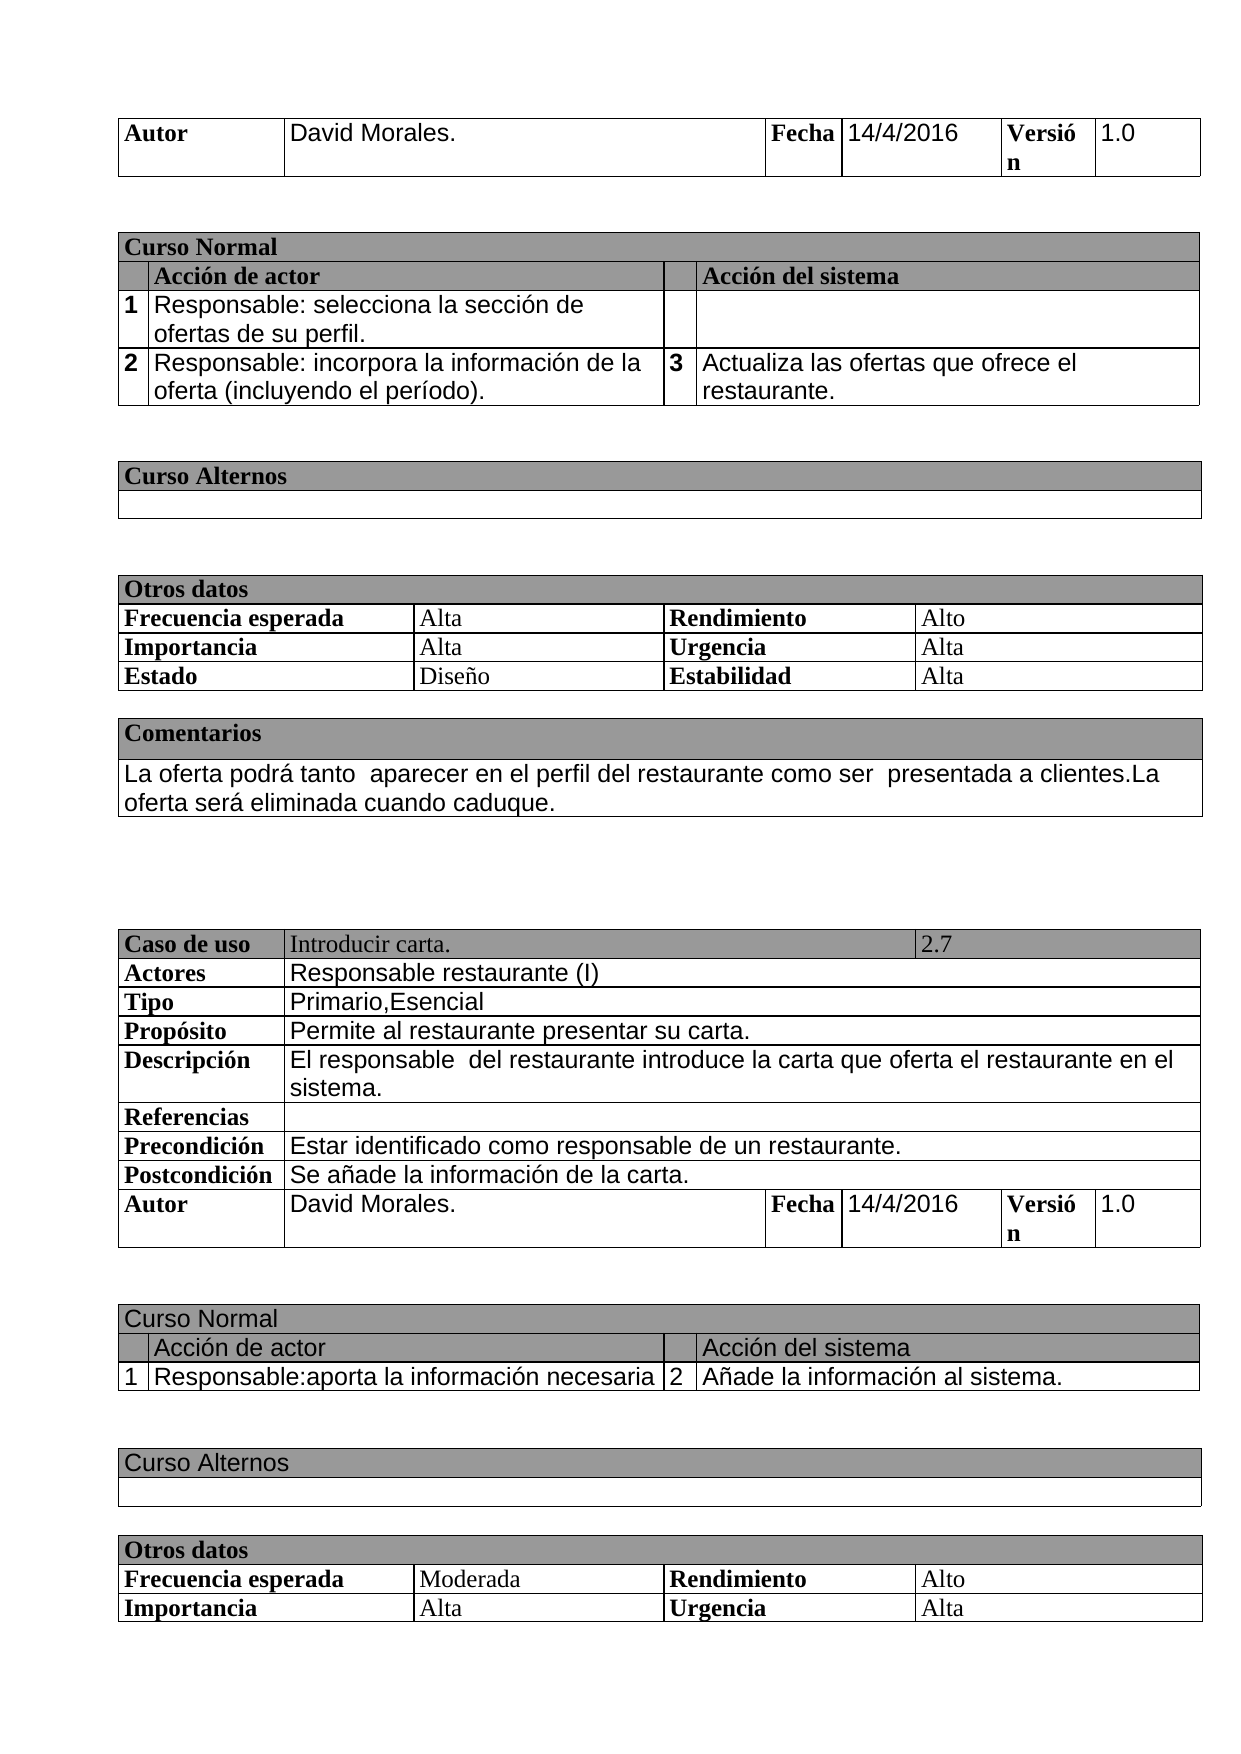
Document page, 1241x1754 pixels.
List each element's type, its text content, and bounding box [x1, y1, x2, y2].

table_cell 14/4/2016 [843, 1190, 1001, 1247]
table_cell 1.0 [1096, 119, 1200, 176]
table_cell Autor [119, 119, 284, 176]
table_cell Añade la información al sistema. [697, 1363, 1199, 1390]
table_cell [119, 1478, 1201, 1506]
table_cell Acción del sistema [697, 262, 1199, 290]
table_cell Alto [916, 605, 1202, 632]
table_cell Descripción [119, 1046, 284, 1102]
table_cell Propósito [119, 1017, 284, 1044]
table_cell Referencias [119, 1103, 284, 1131]
table_cell Alta [415, 1594, 663, 1621]
table_cell La oferta podrá tanto aparecer en el perfil del restaurante como ser presentada a clientes.La oferta será eliminada cuando caduque. [119, 760, 1202, 816]
table_header Curso Normal [119, 233, 1199, 261]
table_cell 3 [665, 349, 696, 405]
table_cell Responsable: incorpora la información de la oferta (incluyendo el período). [149, 349, 663, 405]
table_cell Permite al restaurante presentar su carta. [285, 1017, 1200, 1044]
table_cell Primario,Esencial [285, 988, 1200, 1015]
table_cell El responsable del restaurante introduce la carta que oferta el restaurante en el sistema. [285, 1046, 1200, 1102]
table_cell Autor [119, 1190, 284, 1247]
table_cell Se añade la información de la carta. [285, 1161, 1200, 1189]
table_cell Fecha [766, 119, 841, 176]
table_cell Diseño [415, 662, 663, 690]
table_cell Estabilidad [665, 662, 915, 690]
table_cell [665, 1334, 696, 1361]
table_cell Alta [916, 662, 1202, 690]
table_cell [119, 491, 1201, 518]
table_cell Urgencia [665, 634, 915, 661]
table_cell Frecuencia esperada [119, 1565, 413, 1593]
table_cell Alto [916, 1565, 1202, 1593]
table_cell 1 [119, 291, 148, 347]
table_cell David Morales. [285, 1190, 765, 1247]
table_header Introducir carta. [285, 930, 915, 958]
table_cell Rendimiento [665, 1565, 915, 1593]
table_header Otros datos [119, 576, 1202, 603]
table_cell Alta [415, 634, 663, 661]
table_cell Alta [415, 605, 663, 632]
table_cell [665, 262, 696, 290]
table_cell Actores [119, 959, 284, 986]
table_cell Fecha [766, 1190, 841, 1247]
table_cell Frecuencia esperada [119, 605, 413, 632]
table_cell Acción del sistema [697, 1334, 1199, 1361]
table_cell [697, 291, 1199, 347]
table_cell Responsable:aporta la información necesaria [149, 1363, 663, 1390]
table_cell Precondición [119, 1132, 284, 1160]
table_cell Urgencia [665, 1594, 915, 1621]
table_cell 2 [665, 1363, 696, 1390]
table_cell Alta [916, 1594, 1202, 1621]
table_cell 14/4/2016 [843, 119, 1001, 176]
table_cell [119, 1334, 148, 1361]
table_cell Actualiza las ofertas que ofrece el restaurante. [697, 349, 1199, 405]
table_cell 1.0 [1096, 1190, 1200, 1247]
table_cell [285, 1103, 1200, 1131]
table_header 2,7 [916, 930, 1200, 958]
table_cell Versión [1002, 119, 1095, 176]
table_header Curso Normal [119, 1305, 1199, 1333]
table_cell [665, 291, 696, 347]
table_header Otros datos [119, 1536, 1202, 1564]
table_cell Rendimiento [665, 605, 915, 632]
table_cell [119, 262, 148, 290]
table_cell Responsable: selecciona la sección de ofertas de su perfil. [149, 291, 663, 347]
table_cell Importancia [119, 634, 413, 661]
table_cell Importancia [119, 1594, 413, 1621]
table_cell 2 [119, 349, 148, 405]
table_header Comentarios [119, 719, 1202, 759]
table_header Caso de uso [119, 930, 284, 958]
table_header Curso Alternos [119, 462, 1201, 490]
table_cell Acción de actor [149, 262, 663, 290]
table_cell Tipo [119, 988, 284, 1015]
table_cell 1 [119, 1363, 148, 1390]
table_cell Acción de actor [149, 1334, 663, 1361]
table_cell Versión [1002, 1190, 1095, 1247]
table_cell Alta [916, 634, 1202, 661]
table_cell Estar identificado como responsable de un restaurante. [285, 1132, 1200, 1160]
table_cell Postcondición [119, 1161, 284, 1189]
table_cell Moderada [415, 1565, 663, 1593]
table_cell Responsable restaurante (I) [285, 959, 1200, 986]
table_cell Estado [119, 662, 413, 690]
table_cell David Morales. [285, 119, 765, 176]
table_header Curso Alternos [119, 1449, 1201, 1477]
